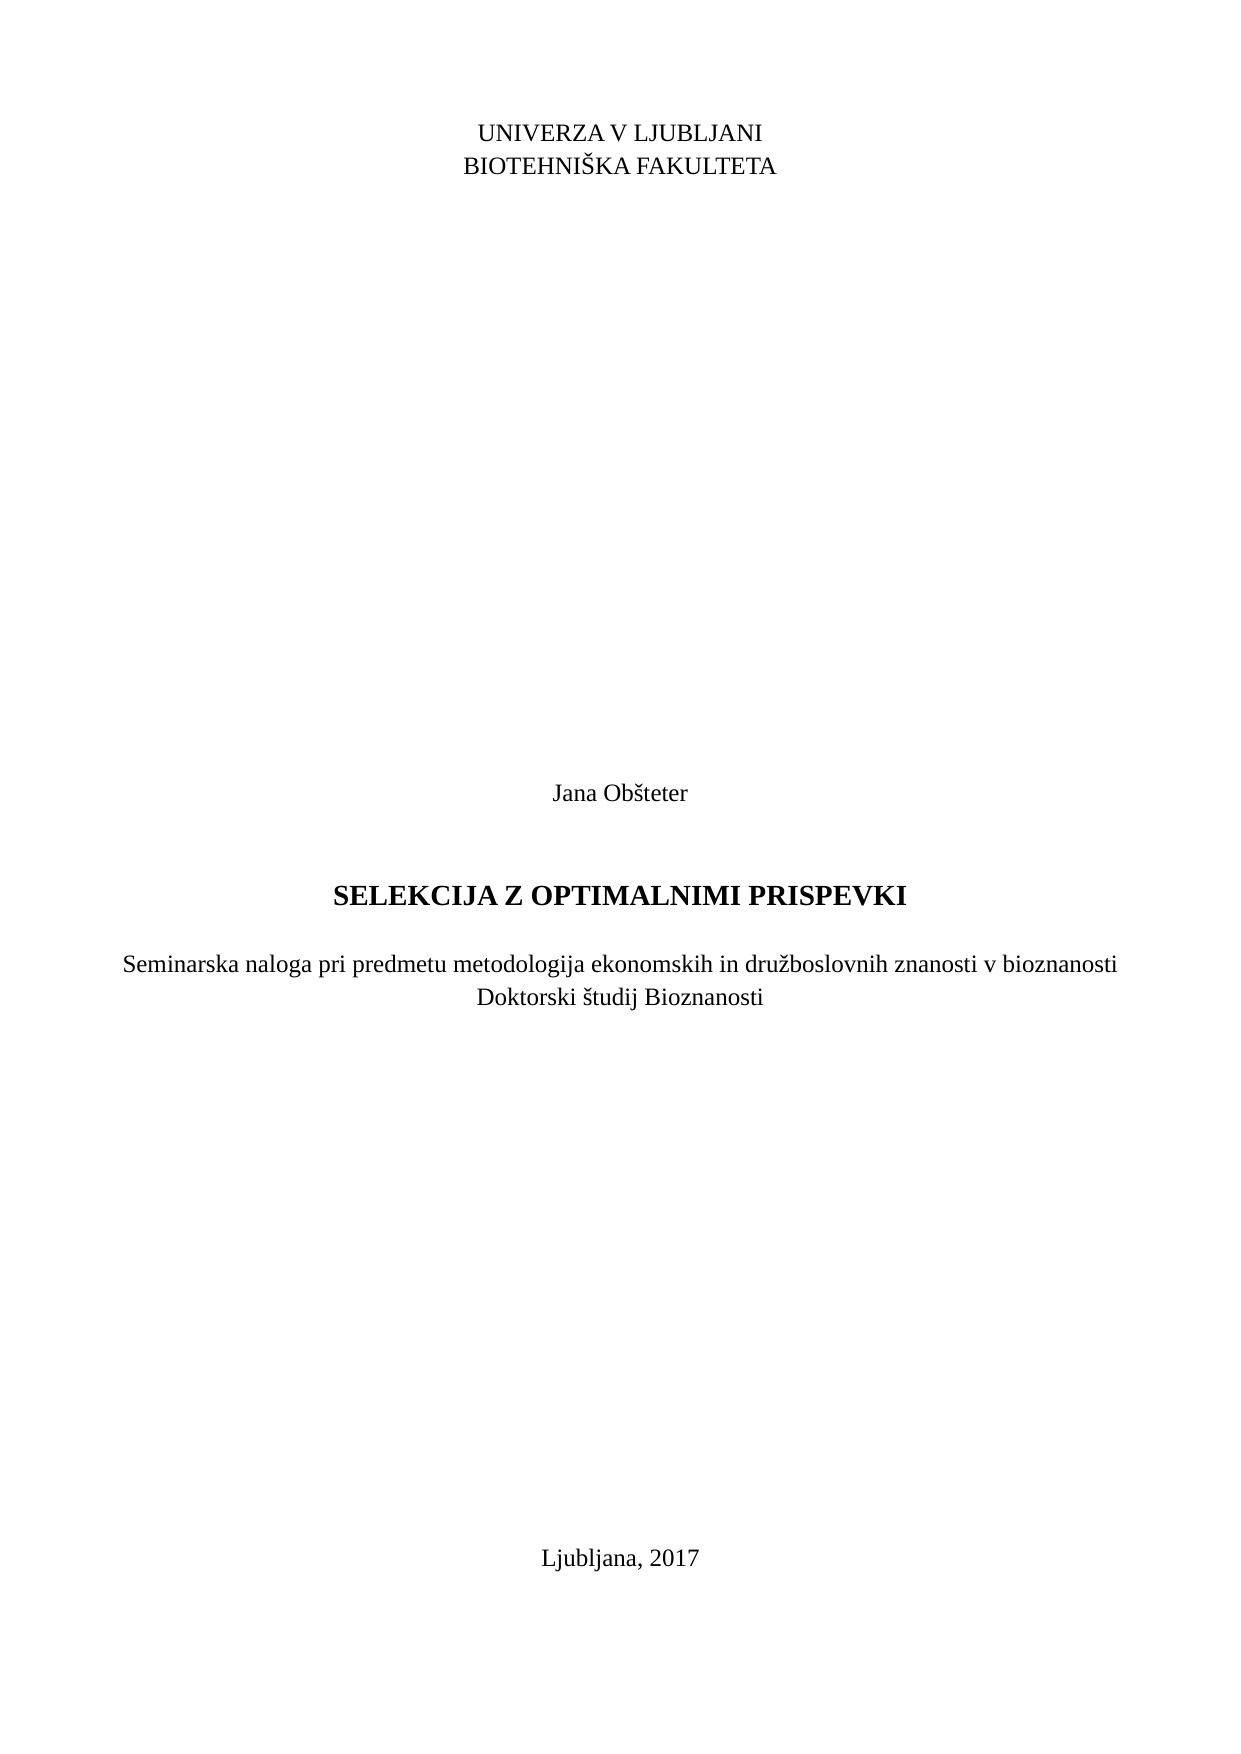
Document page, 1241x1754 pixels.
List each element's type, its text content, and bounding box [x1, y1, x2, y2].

text SELEKCIJA Z OPTIMALNIMI PRISPEVKI [118, 878, 1122, 911]
text BIOTEHNIŠKA FAKULTETA [118, 151, 1122, 180]
text Jana Obšteter [118, 778, 1122, 807]
text UNIVERZA V LJUBLJANI [118, 118, 1122, 147]
text Doktorski študij Bioznanosti [118, 982, 1122, 1011]
text Seminarska naloga pri predmetu METODOLOGIJA EKONOMSKIH IN DRUŽBOSLOVNIH ZNANOSTI V BIOZNANOSTI [118, 949, 1122, 978]
text Ljubljana, 2017 [118, 1543, 1122, 1572]
